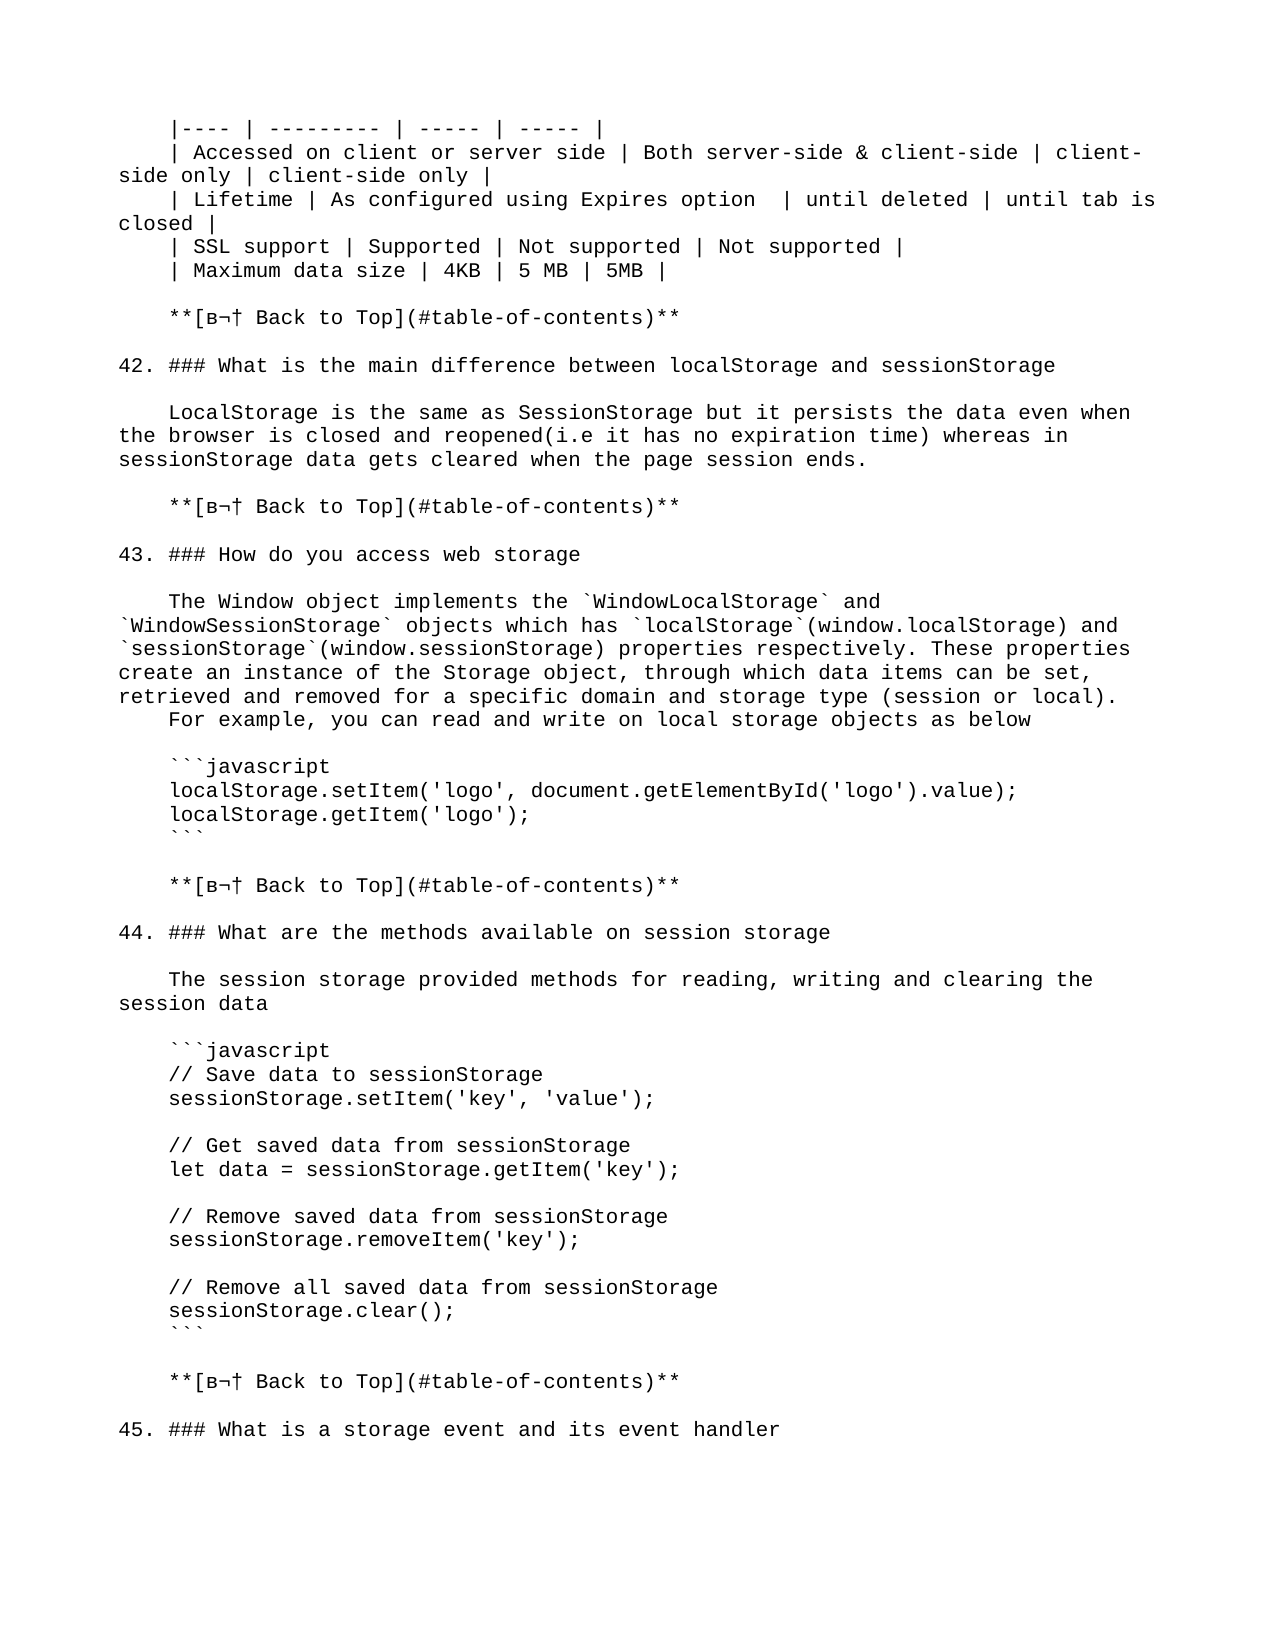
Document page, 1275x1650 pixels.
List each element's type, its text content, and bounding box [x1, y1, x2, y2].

text For example, you can read and write on local storage objects as below [118, 709, 1157, 733]
text The Window object implements the `WindowLocalStorage` and `WindowSessionStorage` objects which has `localStorage`(window.localStorage) and `sessionStorage`(window.sessionStorage) properties respectively. These properties create an instance of the Storage object, through which data items can be set, retrieved and removed for a specific domain and storage type (session or local). [118, 591, 1157, 709]
text sessionStorage.removeItem('key'); [118, 1229, 1157, 1253]
text | Accessed on client or server side | Both server-side & client-side | client-side only | client-side only | [118, 142, 1157, 189]
text | SSL support | Supported | Not supported | Not supported | [118, 236, 1157, 260]
text 44. ### What are the methods available on session storage [118, 922, 1157, 946]
text LocalStorage is the same as SessionStorage but it persists the data even when the browser is closed and reopened(i.e it has no expiration time) whereas in sessionStorage data gets cleared when the page session ends. [118, 402, 1157, 473]
text let data = sessionStorage.getItem('key'); [118, 1158, 1157, 1182]
text **[в¬† Back to Top](#table-of-contents)** [118, 496, 1157, 520]
text | Maximum data size | 4KB | 5 MB | 5MB | [118, 260, 1157, 284]
text | Lifetime | As configured using Expires option | until deleted | until tab is closed | [118, 189, 1157, 236]
text 42. ### What is the main difference between localStorage and sessionStorage [118, 354, 1157, 378]
text ``` [118, 827, 1157, 851]
text // Remove saved data from sessionStorage [118, 1206, 1157, 1229]
text ```javascript [118, 757, 1157, 780]
text ```javascript [118, 1040, 1157, 1064]
text **[в¬† Back to Top](#table-of-contents)** [118, 875, 1157, 898]
text 43. ### How do you access web storage [118, 544, 1157, 567]
text ``` [118, 1324, 1157, 1348]
text **[в¬† Back to Top](#table-of-contents)** [118, 1371, 1157, 1395]
text The session storage provided methods for reading, writing and clearing the session data [118, 969, 1157, 1017]
text sessionStorage.clear(); [118, 1300, 1157, 1324]
text **[в¬† Back to Top](#table-of-contents)** [118, 307, 1157, 331]
text localStorage.getItem('logo'); [118, 804, 1157, 827]
text |---- | --------- | ----- | ----- | [118, 118, 1157, 142]
text // Save data to sessionStorage [118, 1064, 1157, 1088]
text localStorage.setItem('logo', document.getElementById('logo').value); [118, 780, 1157, 804]
text sessionStorage.setItem('key', 'value'); [118, 1088, 1157, 1111]
text // Get saved data from sessionStorage [118, 1135, 1157, 1158]
text 45. ### What is a storage event and its event handler [118, 1419, 1157, 1442]
text // Remove all saved data from sessionStorage [118, 1277, 1157, 1300]
